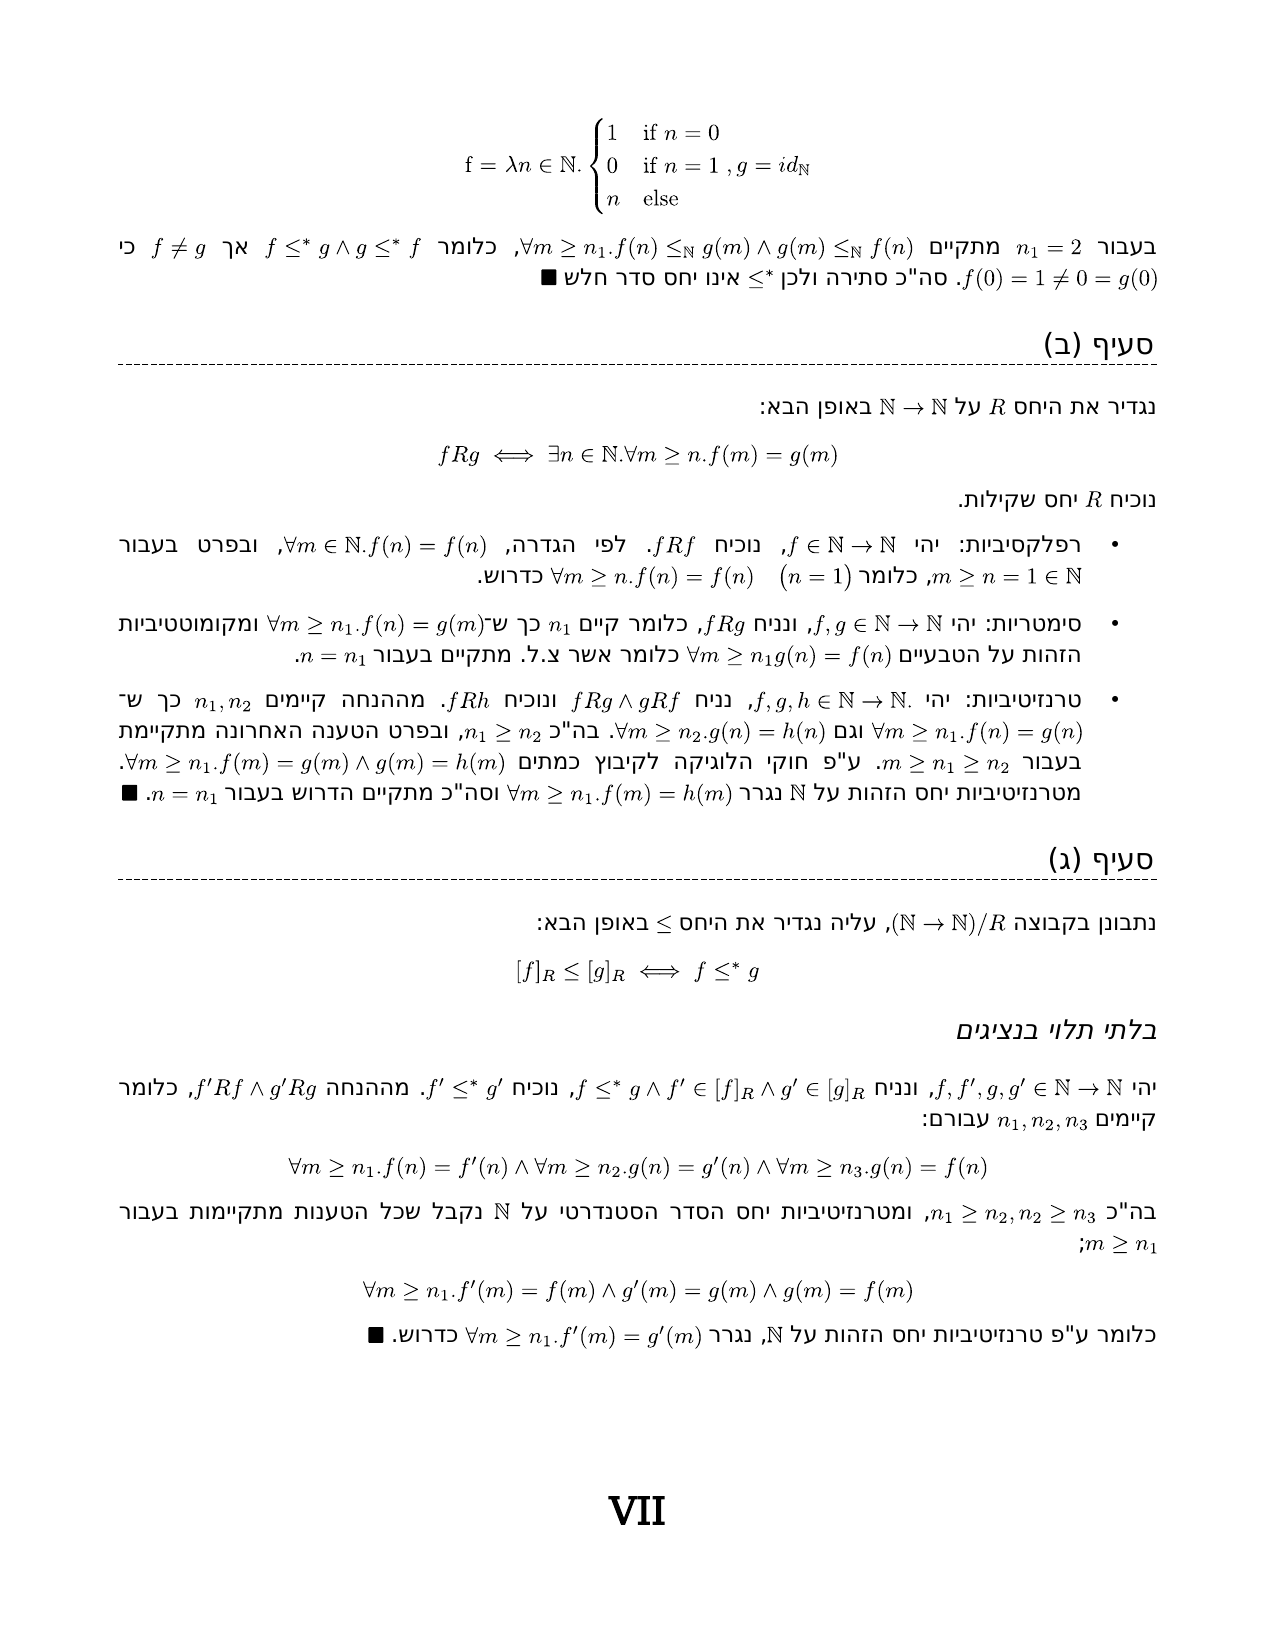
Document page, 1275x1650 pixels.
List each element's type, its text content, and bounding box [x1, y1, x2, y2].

text נוכיח יחס שקילות. [118, 486, 1157, 513]
list טרנזיטיביות: יהי , נניח ונוכיח . מההנחה קיימים כך ש־ וגם . בה"כ , ובפרט הטענה האחרונה מתקיימת בעבור . ע"פ חוקי הלוגיקה לקיבוץ כמתים . מטרנזיטיביות יחס הזהות על נגרר וסה"כ מתקיים הדרוש בעבור . [118, 687, 1119, 806]
text בעבור מתקיים , כלומר אך כי . סה"כ סתירה ולכן אינו יחס סדר חלש [118, 233, 1157, 291]
text יהי , ונניח , נוכיח . מההנחה , כלומר קיימים עבורם: [118, 1074, 1157, 1132]
list רפלקסיביות: יהי , נוכיח . לפי הגדרה, , ובפרט בעבור , כלומר כדרוש. [118, 531, 1119, 591]
subtitle סעיף (ג) [118, 839, 1157, 879]
text נתבונן בקבוצה , עליה נגדיר את היחס באופן הבא: [118, 909, 1157, 936]
subtitle סעיף (ב) [118, 324, 1157, 364]
subtitle בלתי תלוי בנציגים [118, 1014, 1157, 1046]
list סימטריות: יהי , ונניח , כלומר קיים כך ש־ ומקומוטטיביות הזהות על הטבעיים כלומר אשר צ.ל. מתקיים בעבור . [118, 610, 1119, 668]
text נגדיר את היחס על באופן הבא: [118, 393, 1157, 420]
text בה"כ , ומטרנזיטיביות יחס הסדר הסטנדרטי על נקבל שכל הטענות מתקיימות בעבור ; [118, 1198, 1157, 1255]
text כלומר ע"פ טרנזיטיביות יחס הזהות על , נגרר כדרוש. [118, 1322, 1157, 1349]
